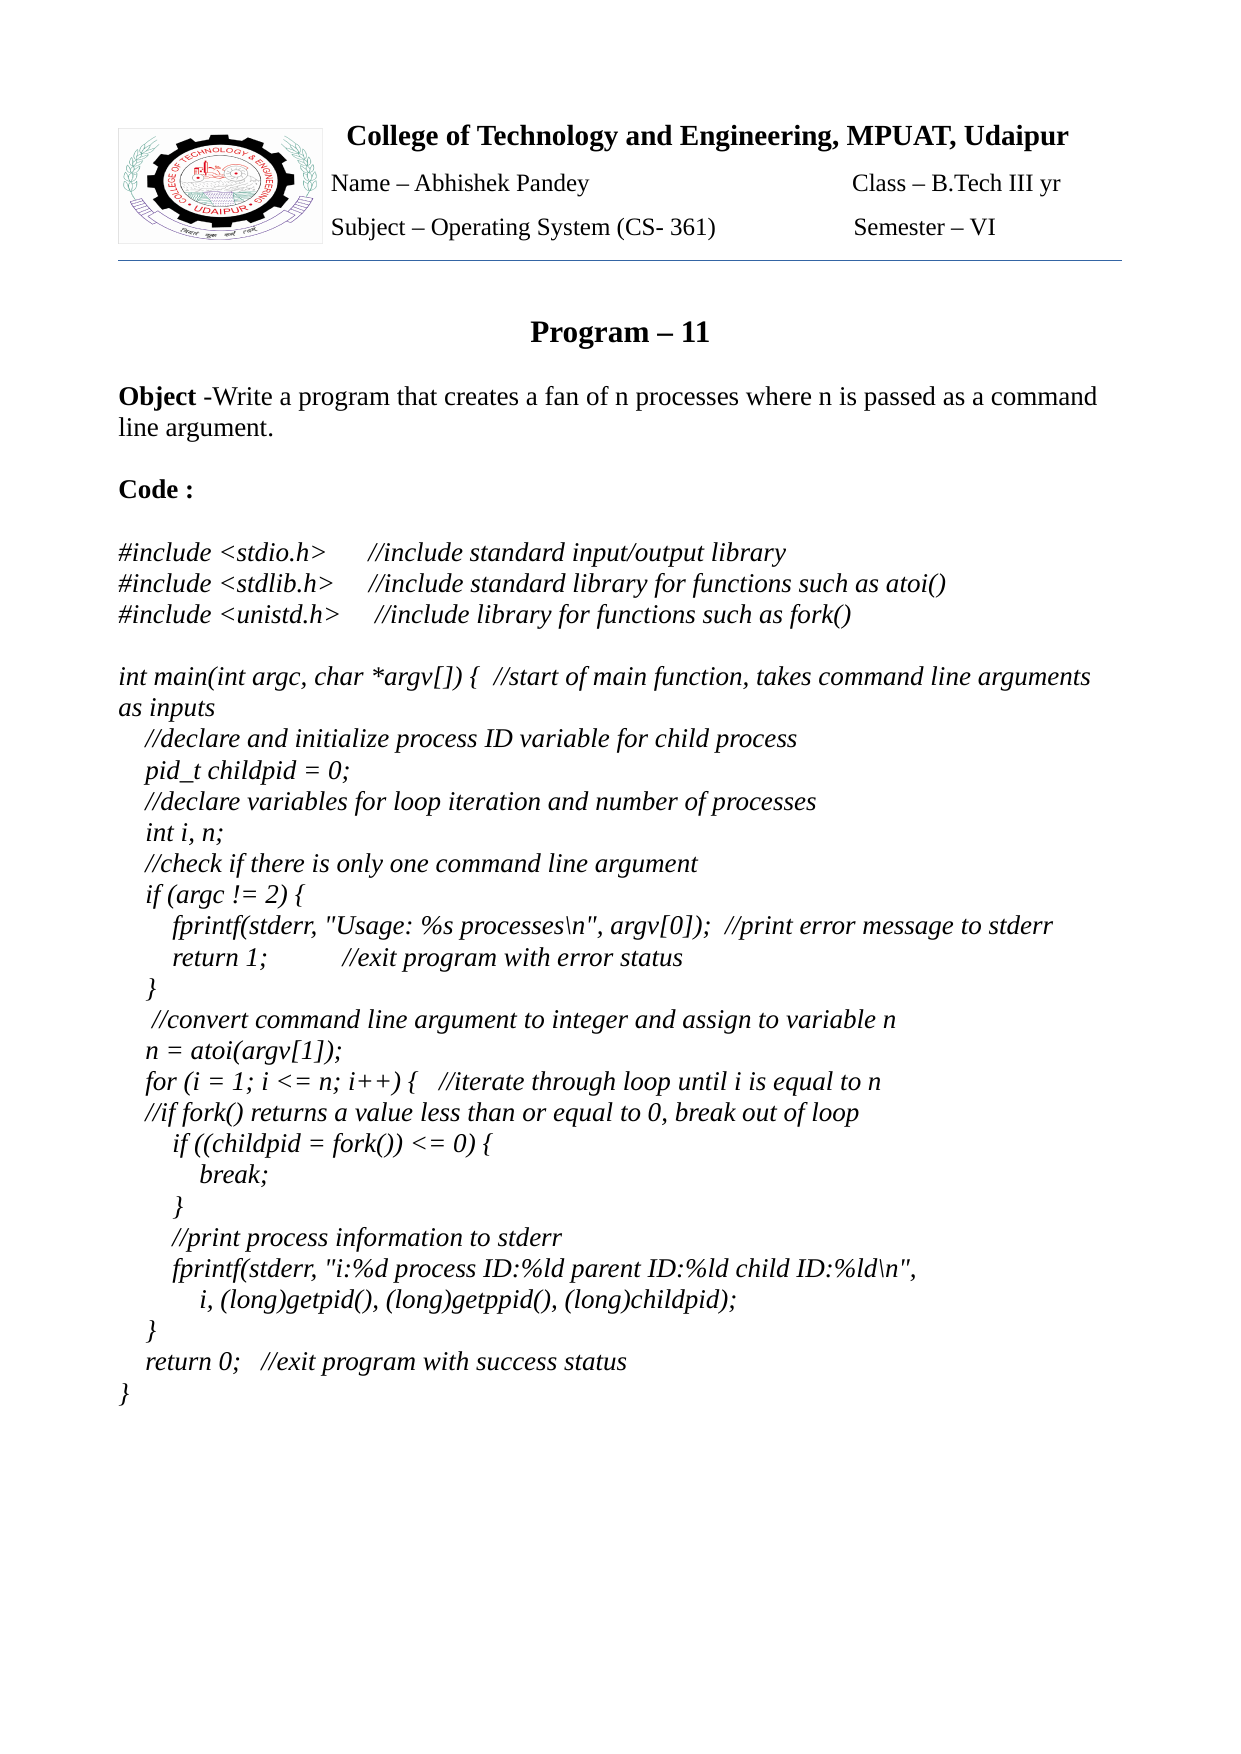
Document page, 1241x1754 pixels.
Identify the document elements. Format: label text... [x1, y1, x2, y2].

text if ((childpid = fork()) <= 0) { [118, 1127, 1122, 1159]
text Program – 11 [118, 313, 1122, 349]
text } [118, 1314, 1122, 1346]
text } [118, 972, 1122, 1003]
text if (argc != 2) { [118, 878, 1122, 909]
text n = atoi(argv[1]); [118, 1034, 1122, 1065]
text Object -Write a program that creates a fan of n processes where n is passed as a command line argument. [118, 349, 1122, 442]
text } [118, 1190, 1122, 1221]
text } [118, 1377, 1122, 1408]
text Code : [118, 473, 1122, 504]
text return 1; //exit program with error status [118, 941, 1122, 972]
text #include <unistd.h> //include library for functions such as fork() [118, 598, 1122, 629]
text fprintf(stderr, "i:%d process ID:%ld parent ID:%ld child ID:%ld\n", [118, 1252, 1122, 1283]
text int main(int argc, char *argv[]) { //start of main function, takes command line arguments as inputs [118, 660, 1122, 723]
text i, (long)getpid(), (long)getppid(), (long)childpid); [118, 1283, 1122, 1314]
text pid_t childpid = 0; [118, 754, 1122, 785]
text //if fork() returns a value less than or equal to 0, break out of loop [118, 1096, 1122, 1127]
text break; [118, 1159, 1122, 1190]
text //check if there is only one command line argument [118, 847, 1122, 878]
text int i, n; [118, 816, 1122, 847]
text //declare and initialize process ID variable for child process [118, 723, 1122, 754]
text #include <stdlib.h> //include standard library for functions such as atoi() [118, 567, 1122, 598]
text //convert command line argument to integer and assign to variable n [118, 1003, 1122, 1034]
text fprintf(stderr, "Usage: %s processes\n", argv[0]); //print error message to stderr [118, 909, 1122, 941]
text return 0; //exit program with success status [118, 1346, 1122, 1377]
text //print process information to stderr [118, 1221, 1122, 1252]
text #include <stdio.h> //include standard input/output library [118, 536, 1122, 567]
picture [118, 128, 323, 244]
text for (i = 1; i <= n; i++) { //iterate through loop until i is equal to n [118, 1065, 1122, 1096]
text //declare variables for loop iteration and number of processes [118, 785, 1122, 816]
